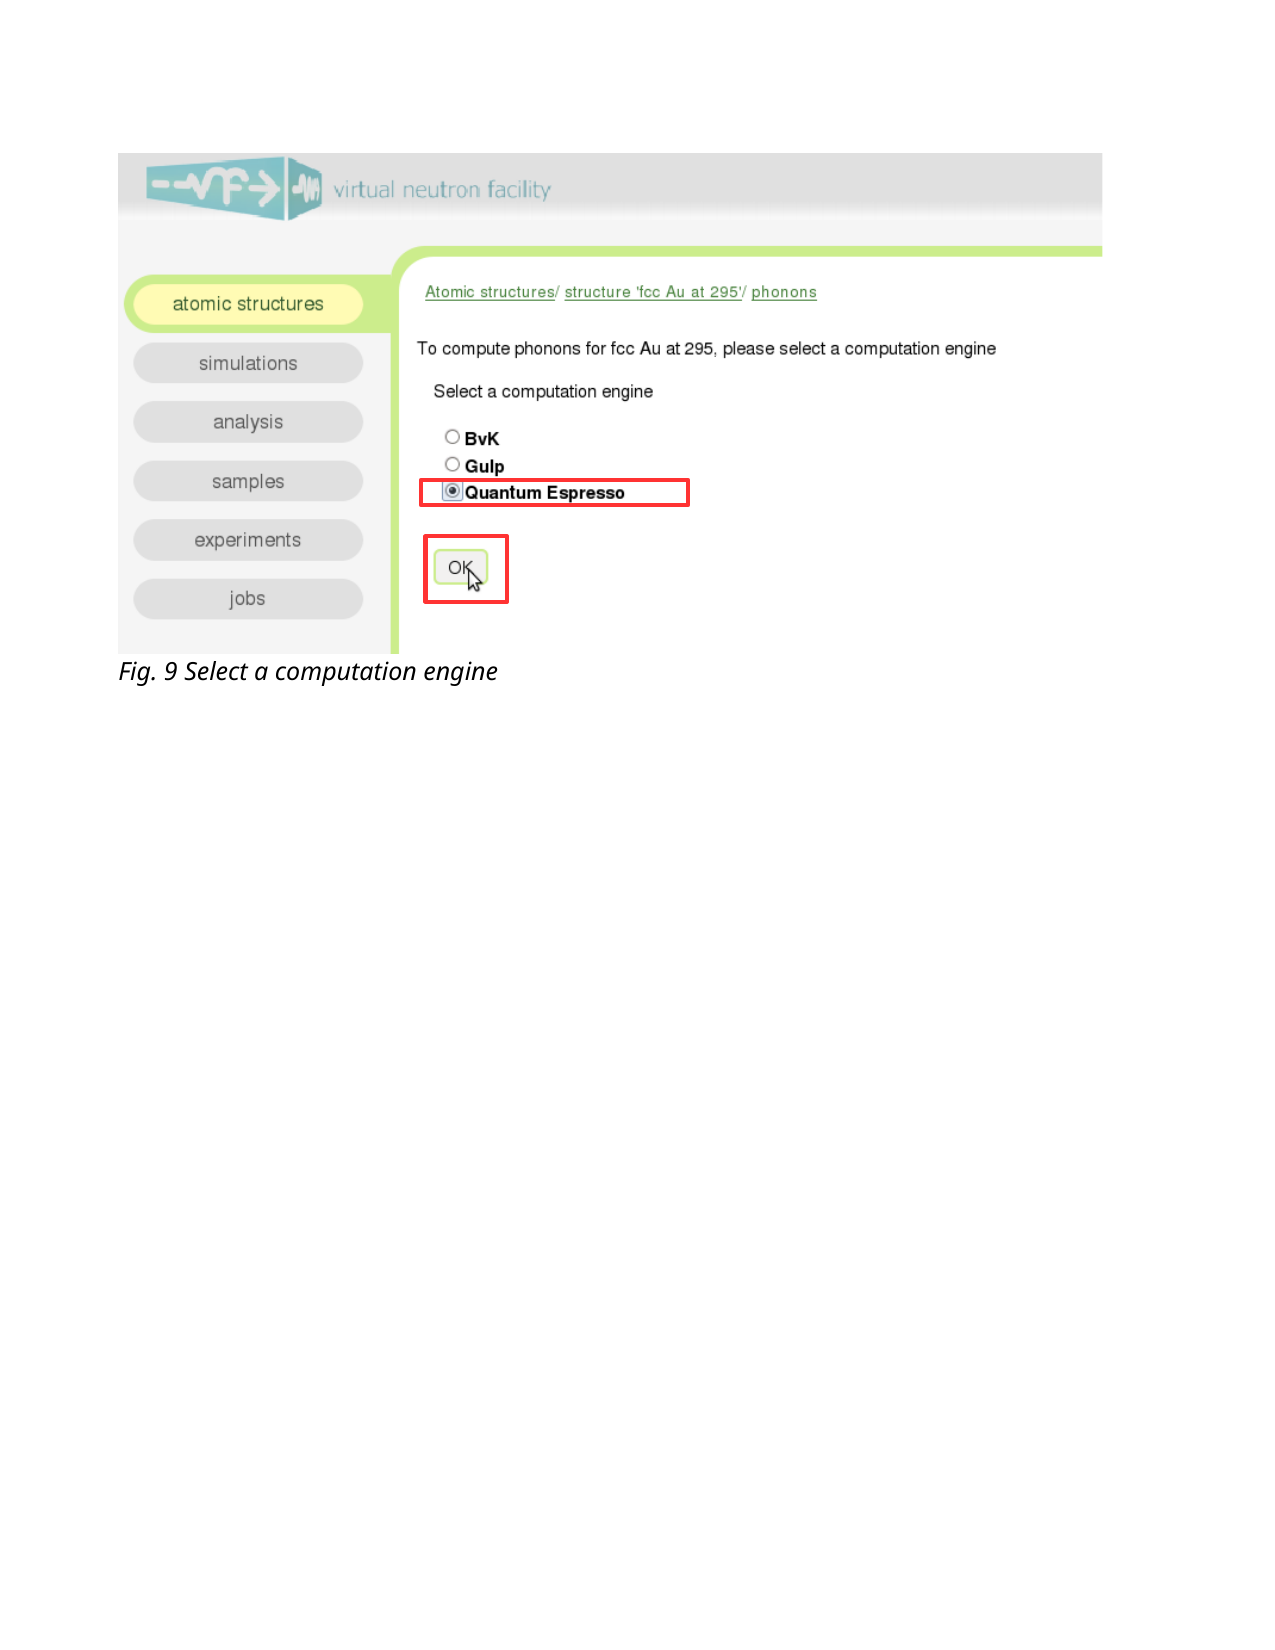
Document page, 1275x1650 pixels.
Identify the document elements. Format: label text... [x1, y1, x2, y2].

picture [118, 153, 1103, 654]
text Fig. 9 Select a computation engine [118, 152, 1157, 688]
